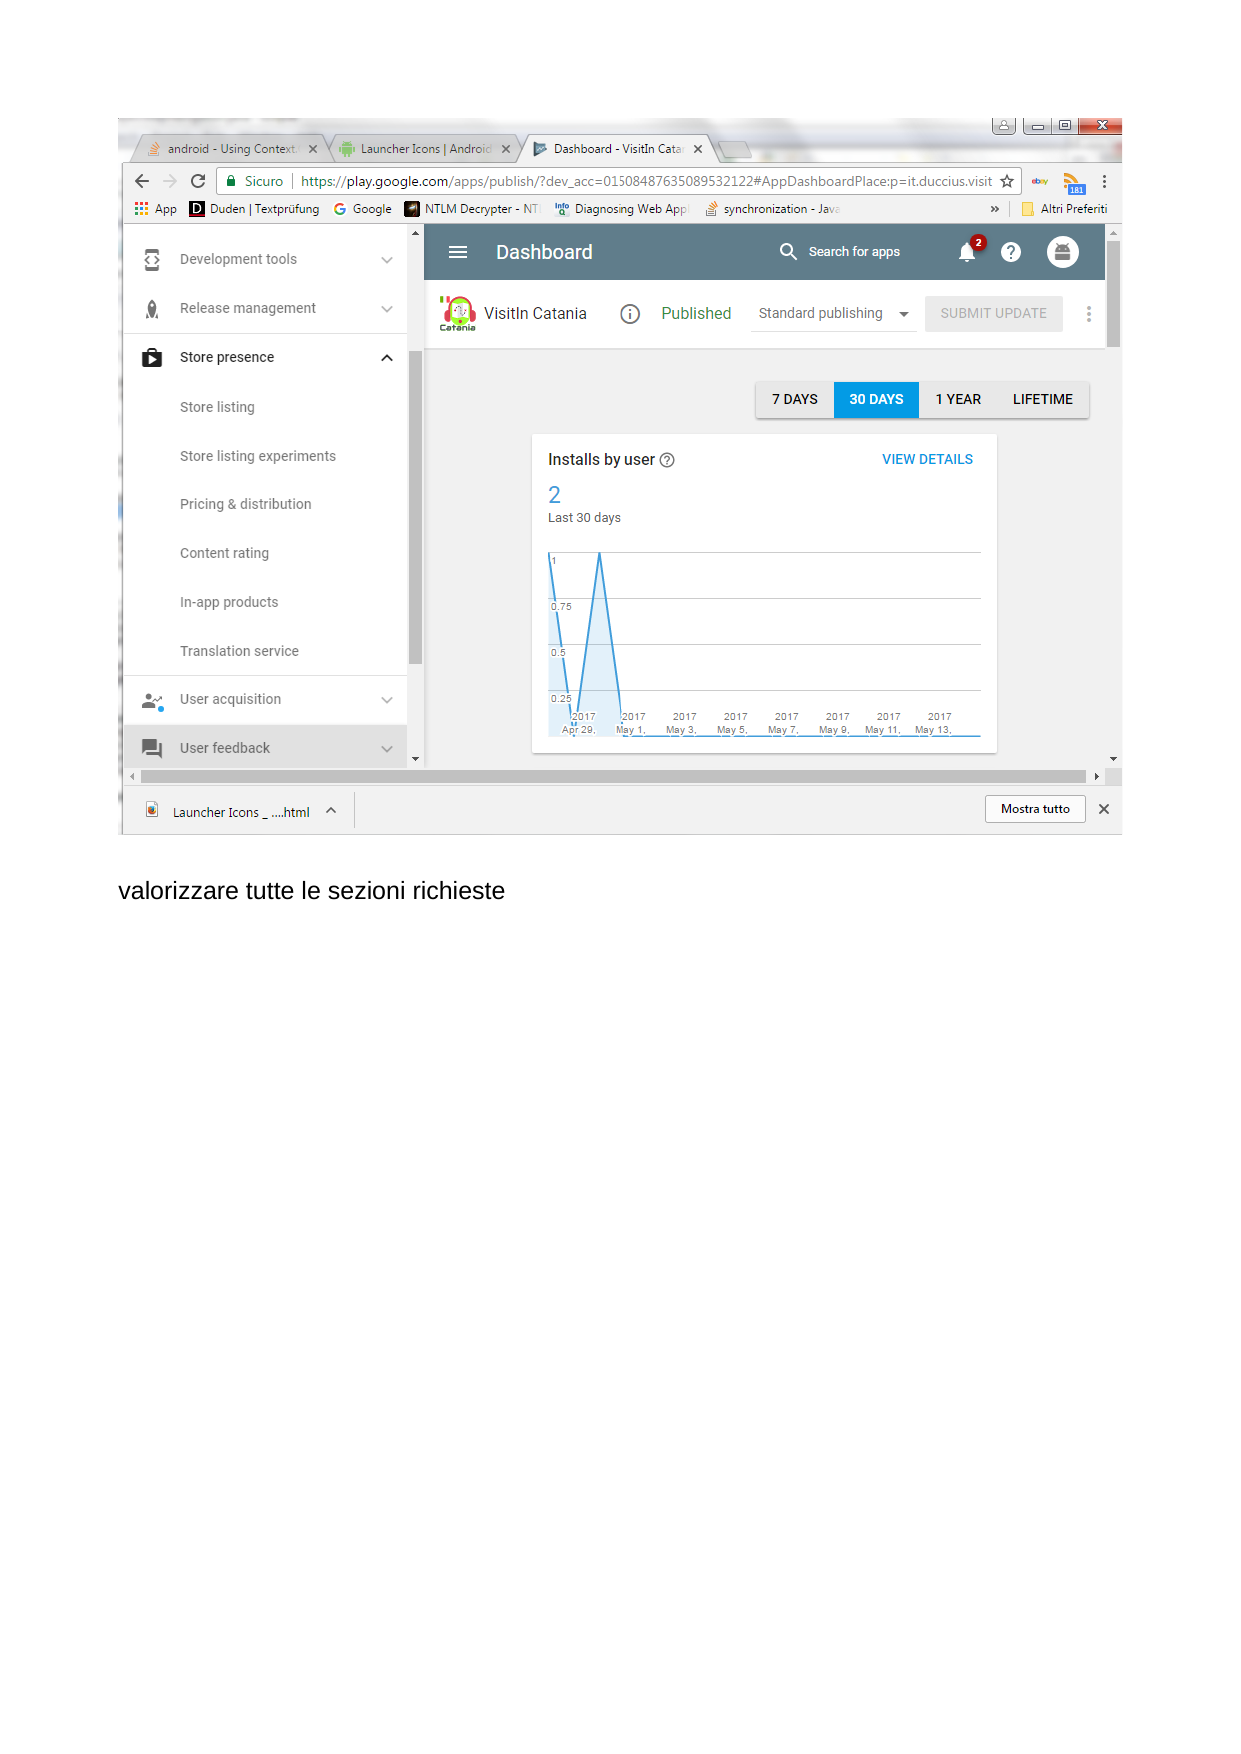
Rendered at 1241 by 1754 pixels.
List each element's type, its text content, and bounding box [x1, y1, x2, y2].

text valorizzare tutte le sezioni richieste [118, 876, 1122, 905]
picture [118, 118, 1123, 835]
